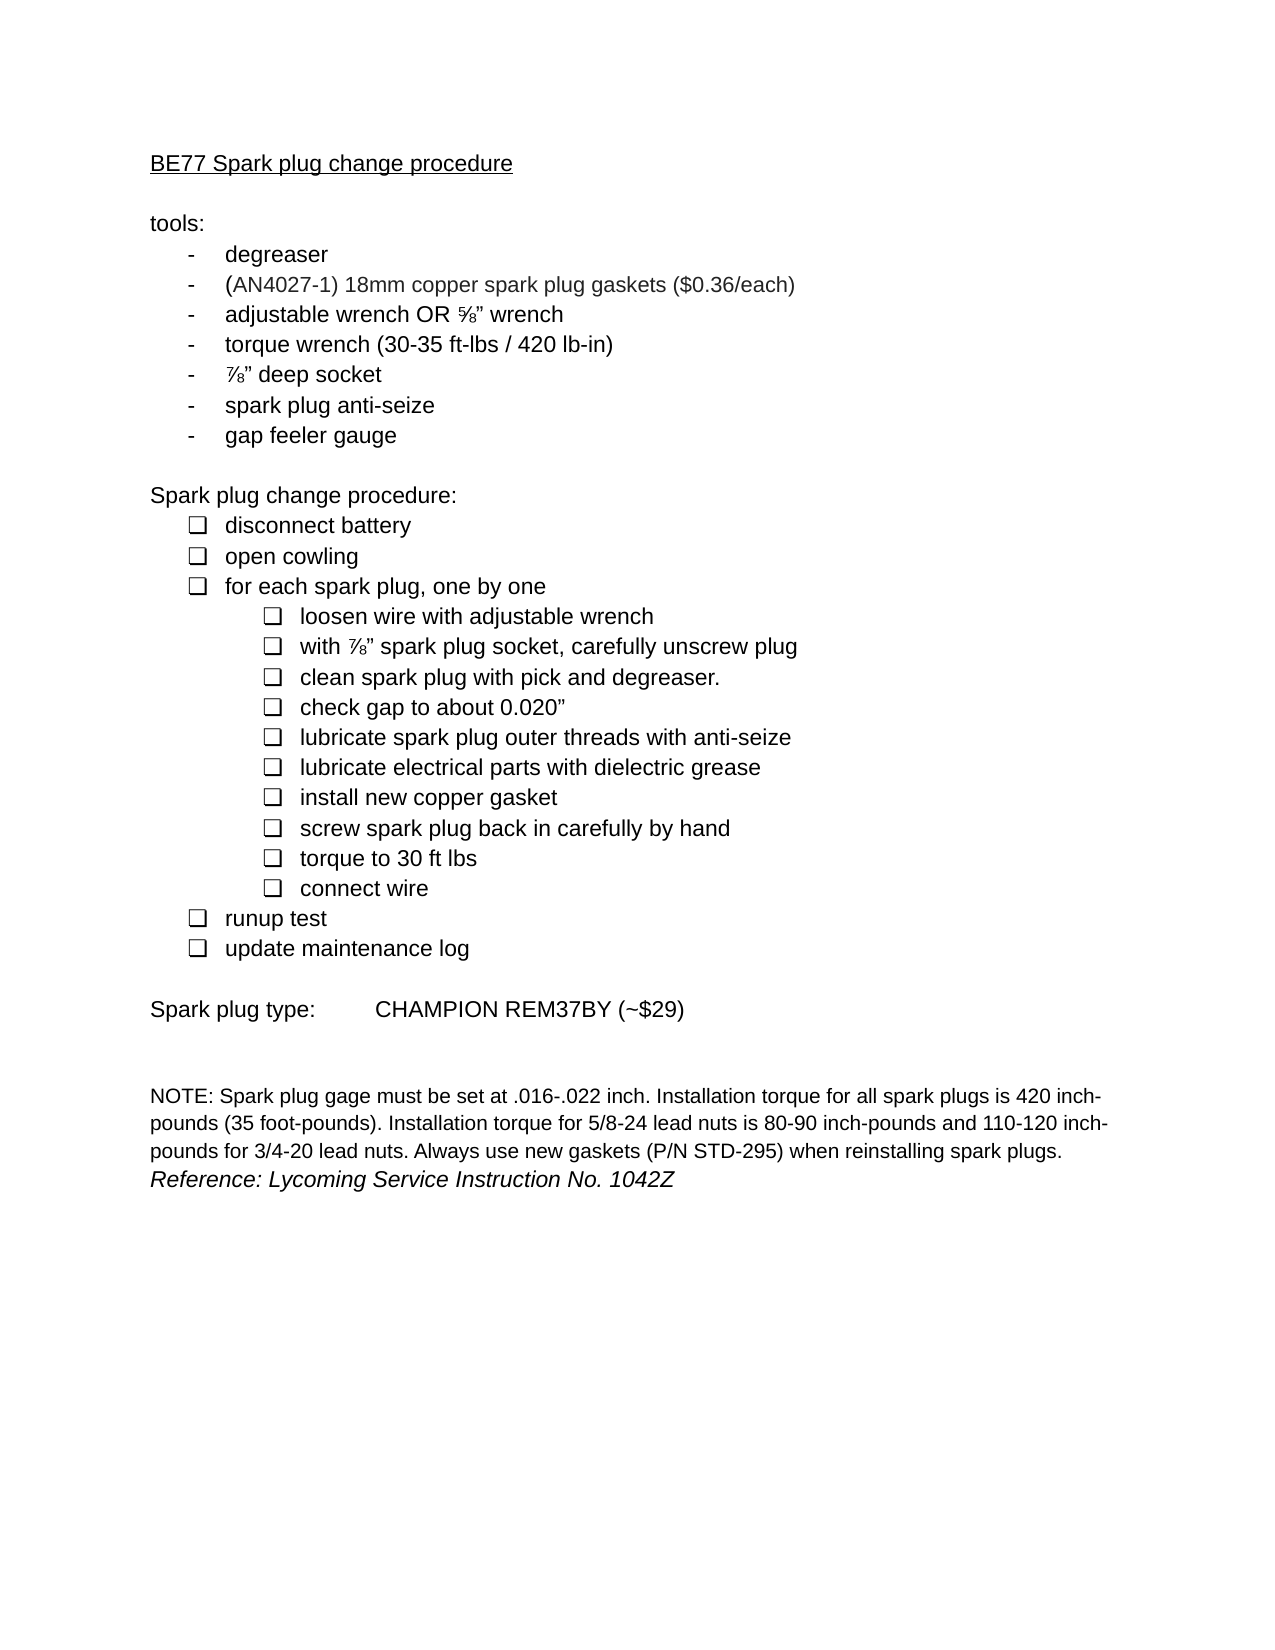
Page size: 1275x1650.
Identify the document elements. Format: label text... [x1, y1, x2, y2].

text NOTE: Spark plug gage must be set at .016-.022 inch. Installation torque for all spark plugs is 420 inch-pounds (35 foot-pounds). Installation torque for 5/8-24 lead nuts is 80-90 inch-pounds and 110-120 inch-pounds for 3/4-20 lead nuts. Always use new gaskets (P/N STD-295) when reinstalling spark plugs. [150, 1084, 1125, 1163]
list (AN4027-1) 18mm copper spark plug gaskets ($0.36/each) [187, 271, 1125, 297]
list update maintenance log [187, 935, 1125, 962]
list install new copper gasket [262, 784, 1125, 811]
list screw spark plug back in carefully by hand [262, 814, 1125, 841]
text Spark plug type: CHAMPION REM37BY (~$29) [150, 996, 1125, 1022]
text Spark plug change procedure: [150, 482, 1125, 509]
list disconnect battery [187, 512, 1125, 539]
list ⅞” deep socket [187, 361, 1125, 388]
list clean spark plug with pick and degreaser. [262, 663, 1125, 690]
text Reference: Lycoming Service Instruction No. 1042Z [150, 1166, 1125, 1193]
text BE77 Spark plug change procedure [150, 150, 1125, 176]
list open cowling [187, 543, 1125, 569]
list with ⅞” spark plug socket, carefully unscrew plug [262, 633, 1125, 660]
list for each spark plug, one by one [187, 573, 1125, 599]
list adjustable wrench OR ⅝” wrench [187, 301, 1125, 327]
list connect wire [262, 875, 1125, 901]
list check gap to about 0.020” [262, 694, 1125, 720]
text tools: [150, 210, 1125, 237]
list runup test [187, 905, 1125, 932]
list gap feeler gauge [187, 422, 1125, 448]
list lubricate electrical parts with dielectric grease [262, 754, 1125, 781]
list spark plug anti-seize [187, 392, 1125, 418]
list torque wrench (30-35 ft-lbs / 420 lb-in) [187, 331, 1125, 358]
list lubricate spark plug outer threads with anti-seize [262, 724, 1125, 750]
list loosen wire with adjustable wrench [262, 603, 1125, 629]
list torque to 30 ft lbs [262, 845, 1125, 871]
list degreaser [187, 241, 1125, 267]
